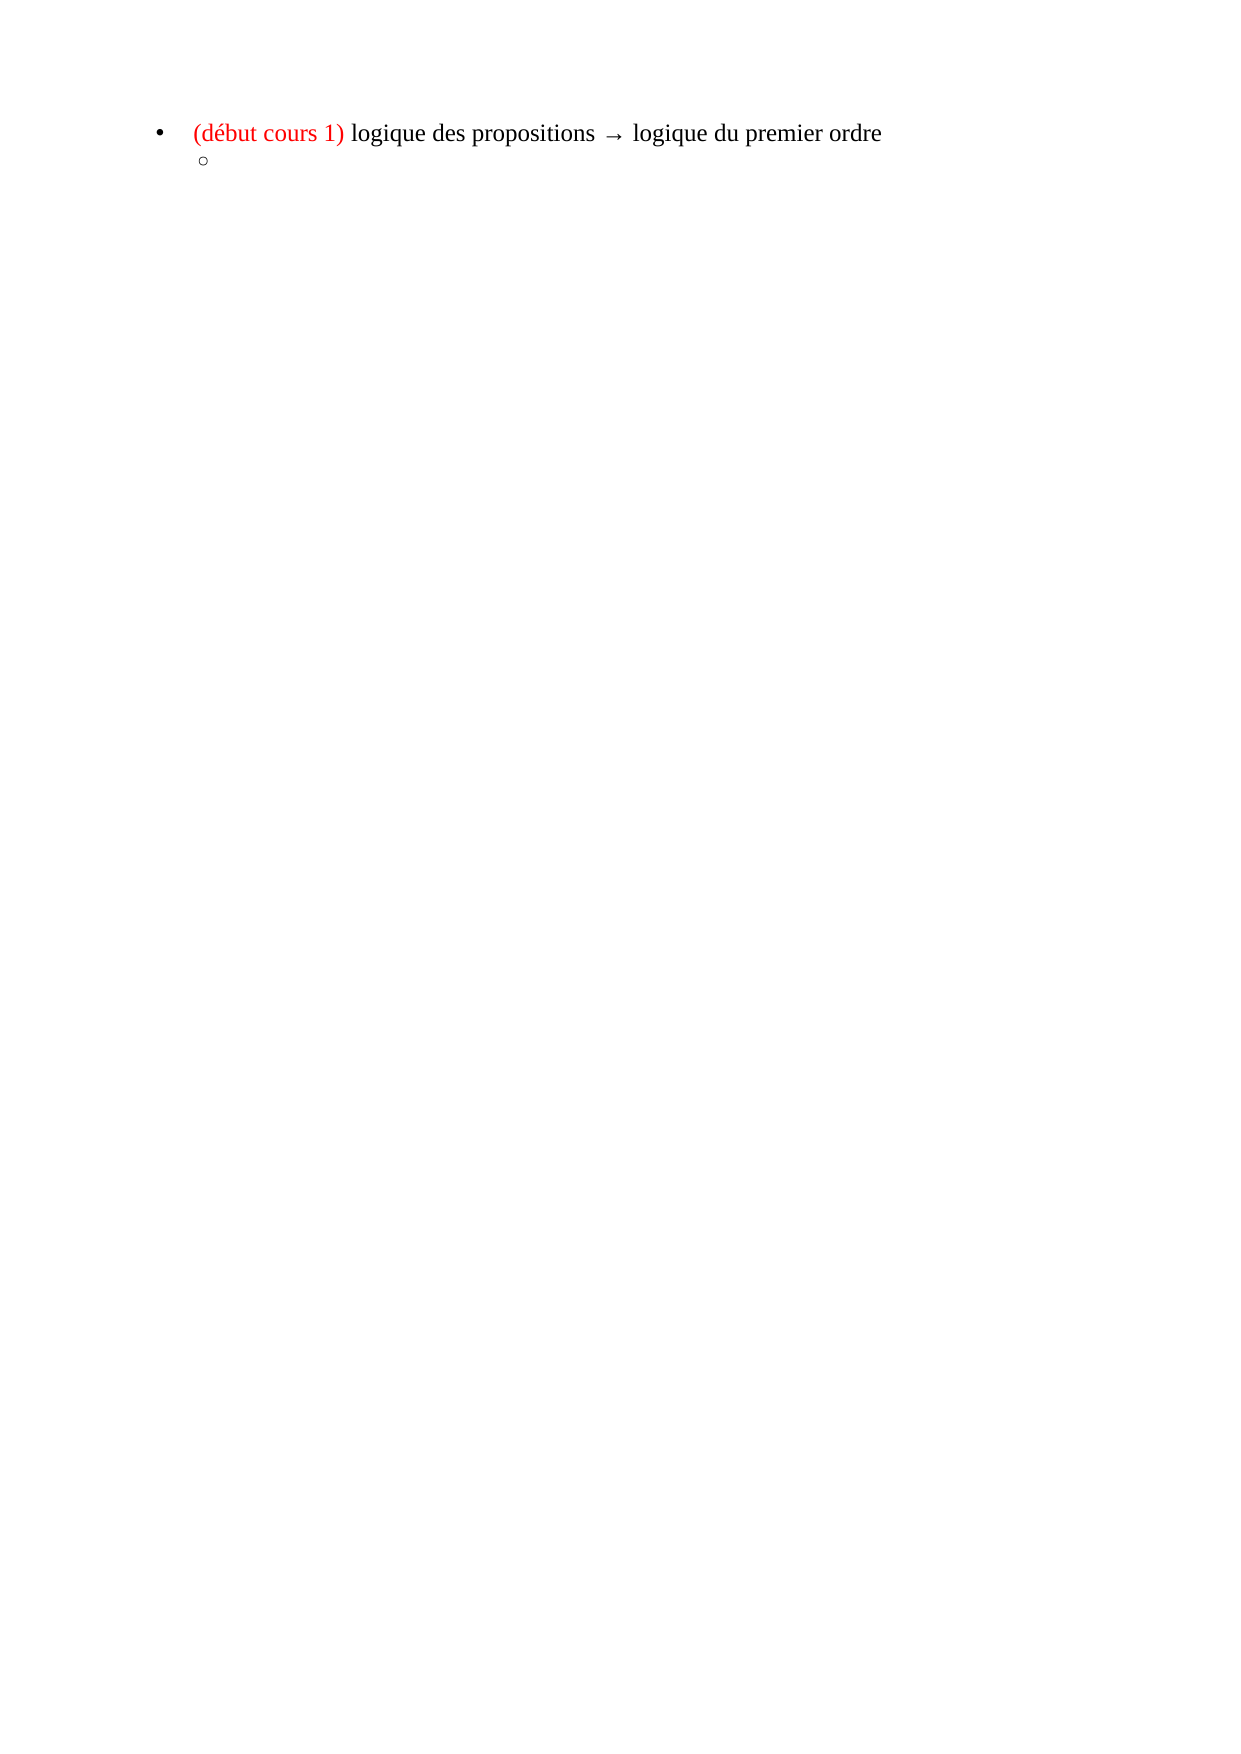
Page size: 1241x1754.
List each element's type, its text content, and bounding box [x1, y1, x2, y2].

list (début cours 1) logique des propositions → logique du premier ordre [156, 118, 1122, 147]
